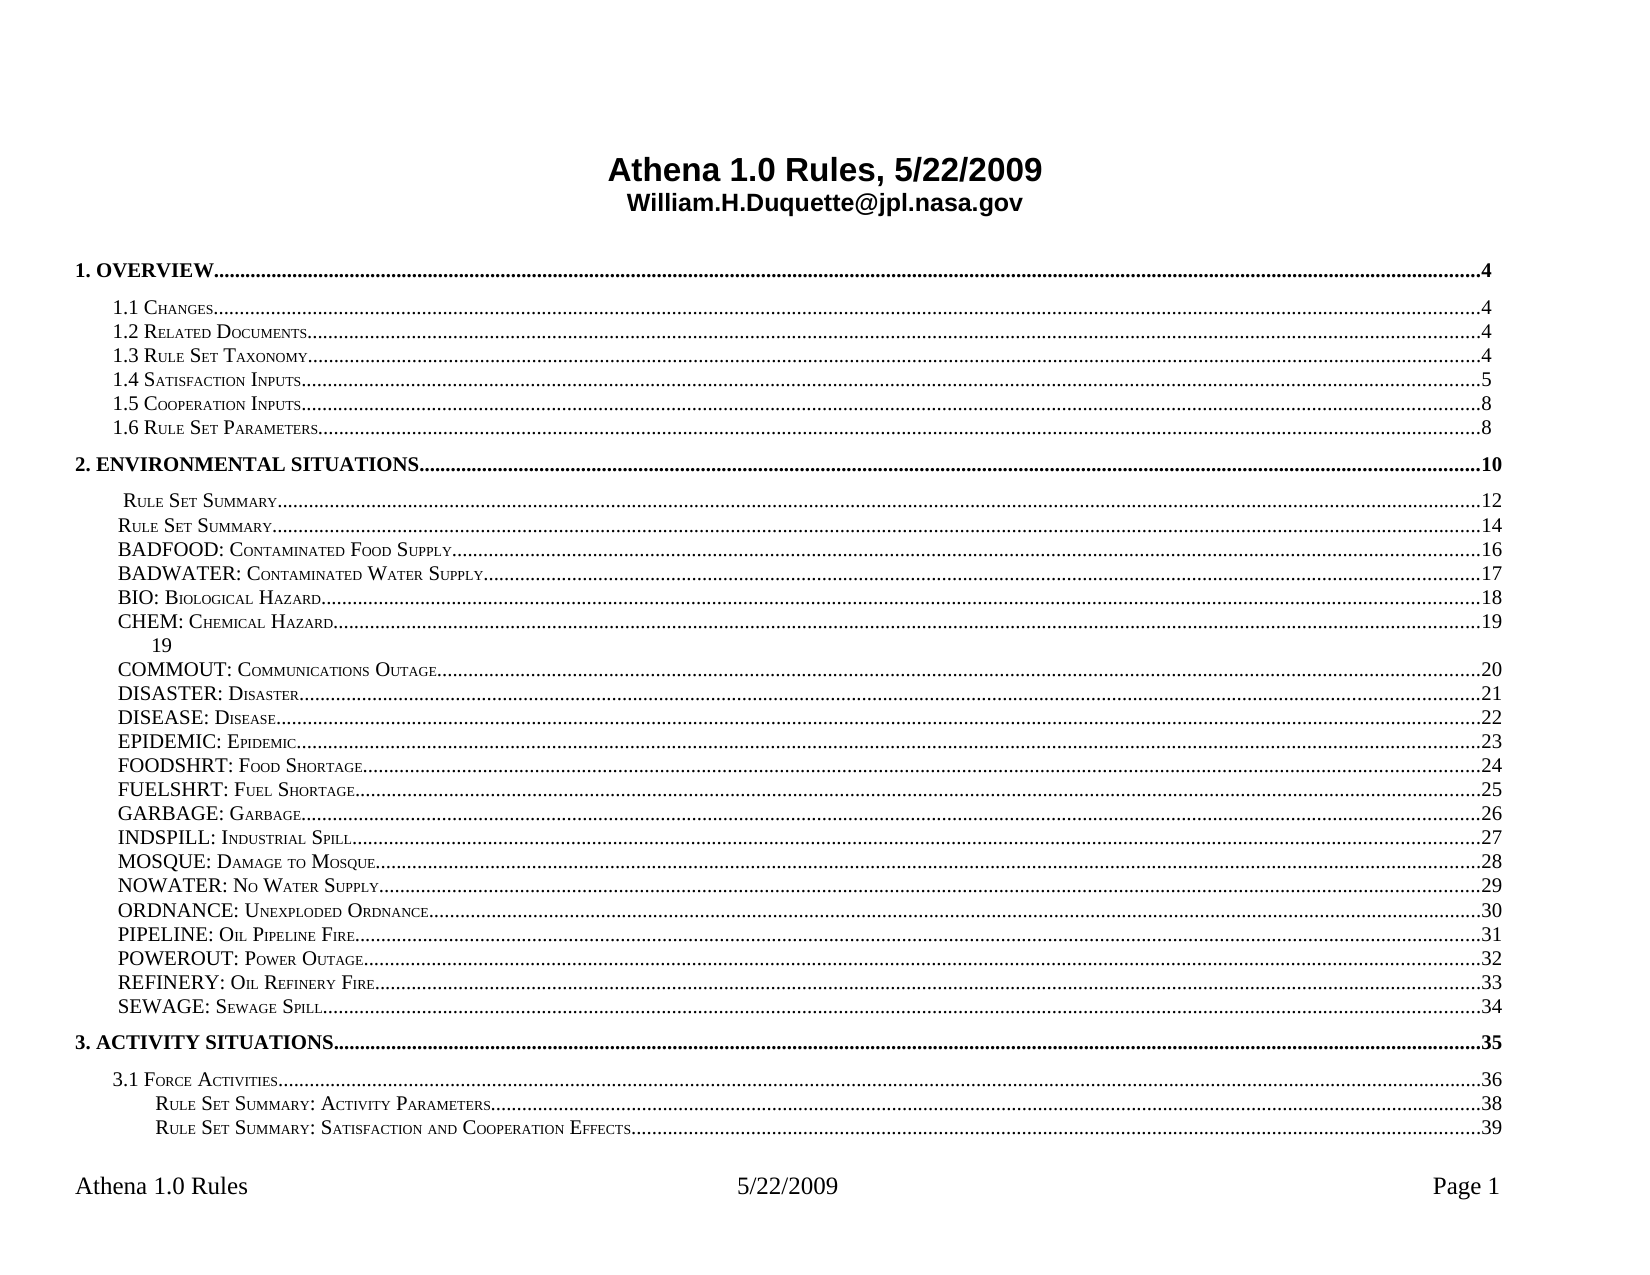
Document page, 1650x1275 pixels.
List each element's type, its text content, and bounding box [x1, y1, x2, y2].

text William.H.Duquette@jpl.nasa.gov [75, 188, 1575, 217]
text Rule Set Summary: Satisfaction and Cooperation Effects 39 [150, 1115, 1575, 1139]
text BIO: Biological Hazard 18 [112, 585, 1575, 609]
text GARBAGE: Garbage 26 [112, 801, 1575, 825]
text ORDNANCE: Unexploded Ordnance 30 [112, 897, 1575, 922]
text BADFOOD: Contaminated Food Supply 16 [112, 537, 1575, 561]
text 2. Environmental Situations 10 [75, 452, 1575, 476]
text SEWAGE: Sewage Spill 34 [112, 994, 1575, 1018]
text 1.5 Cooperation Inputs 8 [112, 391, 1575, 415]
text REFINERY: Oil Refinery Fire 33 [112, 970, 1575, 994]
text FOODSHRT: Food Shortage 24 [112, 753, 1575, 777]
text BADWATER: Contaminated Water Supply 17 [112, 561, 1575, 585]
text 1.6 Rule Set Parameters 8 [112, 415, 1575, 439]
text 1.4 Satisfaction Inputs 5 [112, 367, 1575, 391]
text DISASTER: Disaster 21 [112, 681, 1575, 705]
text Rule Set Summary 12 [112, 488, 1575, 512]
text EPIDEMIC: Epidemic 23 [112, 729, 1575, 753]
text 19 [112, 633, 1575, 657]
text NOWATER: No Water Supply 29 [112, 873, 1575, 897]
text DISEASE: Disease 22 [112, 705, 1575, 729]
text INDSPILL: Industrial Spill 27 [112, 825, 1575, 849]
text Athena 1.0 Rules, 5/22/2009 [75, 150, 1575, 188]
text 1.2 Related Documents 4 [112, 319, 1575, 343]
text PIPELINE: Oil Pipeline Fire 31 [112, 922, 1575, 946]
text CHEM: Chemical Hazard 19 [112, 609, 1575, 633]
text 1. Overview 4 [75, 258, 1575, 282]
text 3. Activity Situations 35 [75, 1030, 1575, 1054]
text POWEROUT: Power Outage 32 [112, 946, 1575, 970]
text 1.3 Rule Set Taxonomy 4 [112, 343, 1575, 367]
text 3.1 Force Activities 36 [112, 1067, 1575, 1091]
text COMMOUT: Communications Outage 20 [112, 657, 1575, 681]
text MOSQUE: Damage to Mosque 28 [112, 849, 1575, 873]
text Rule Set Summary 14 [112, 512, 1575, 537]
text Rule Set Summary: Activity Parameters 38 [150, 1091, 1575, 1115]
text FUELSHRT: Fuel Shortage 25 [112, 777, 1575, 801]
text 1.1 Changes 4 [112, 295, 1575, 319]
